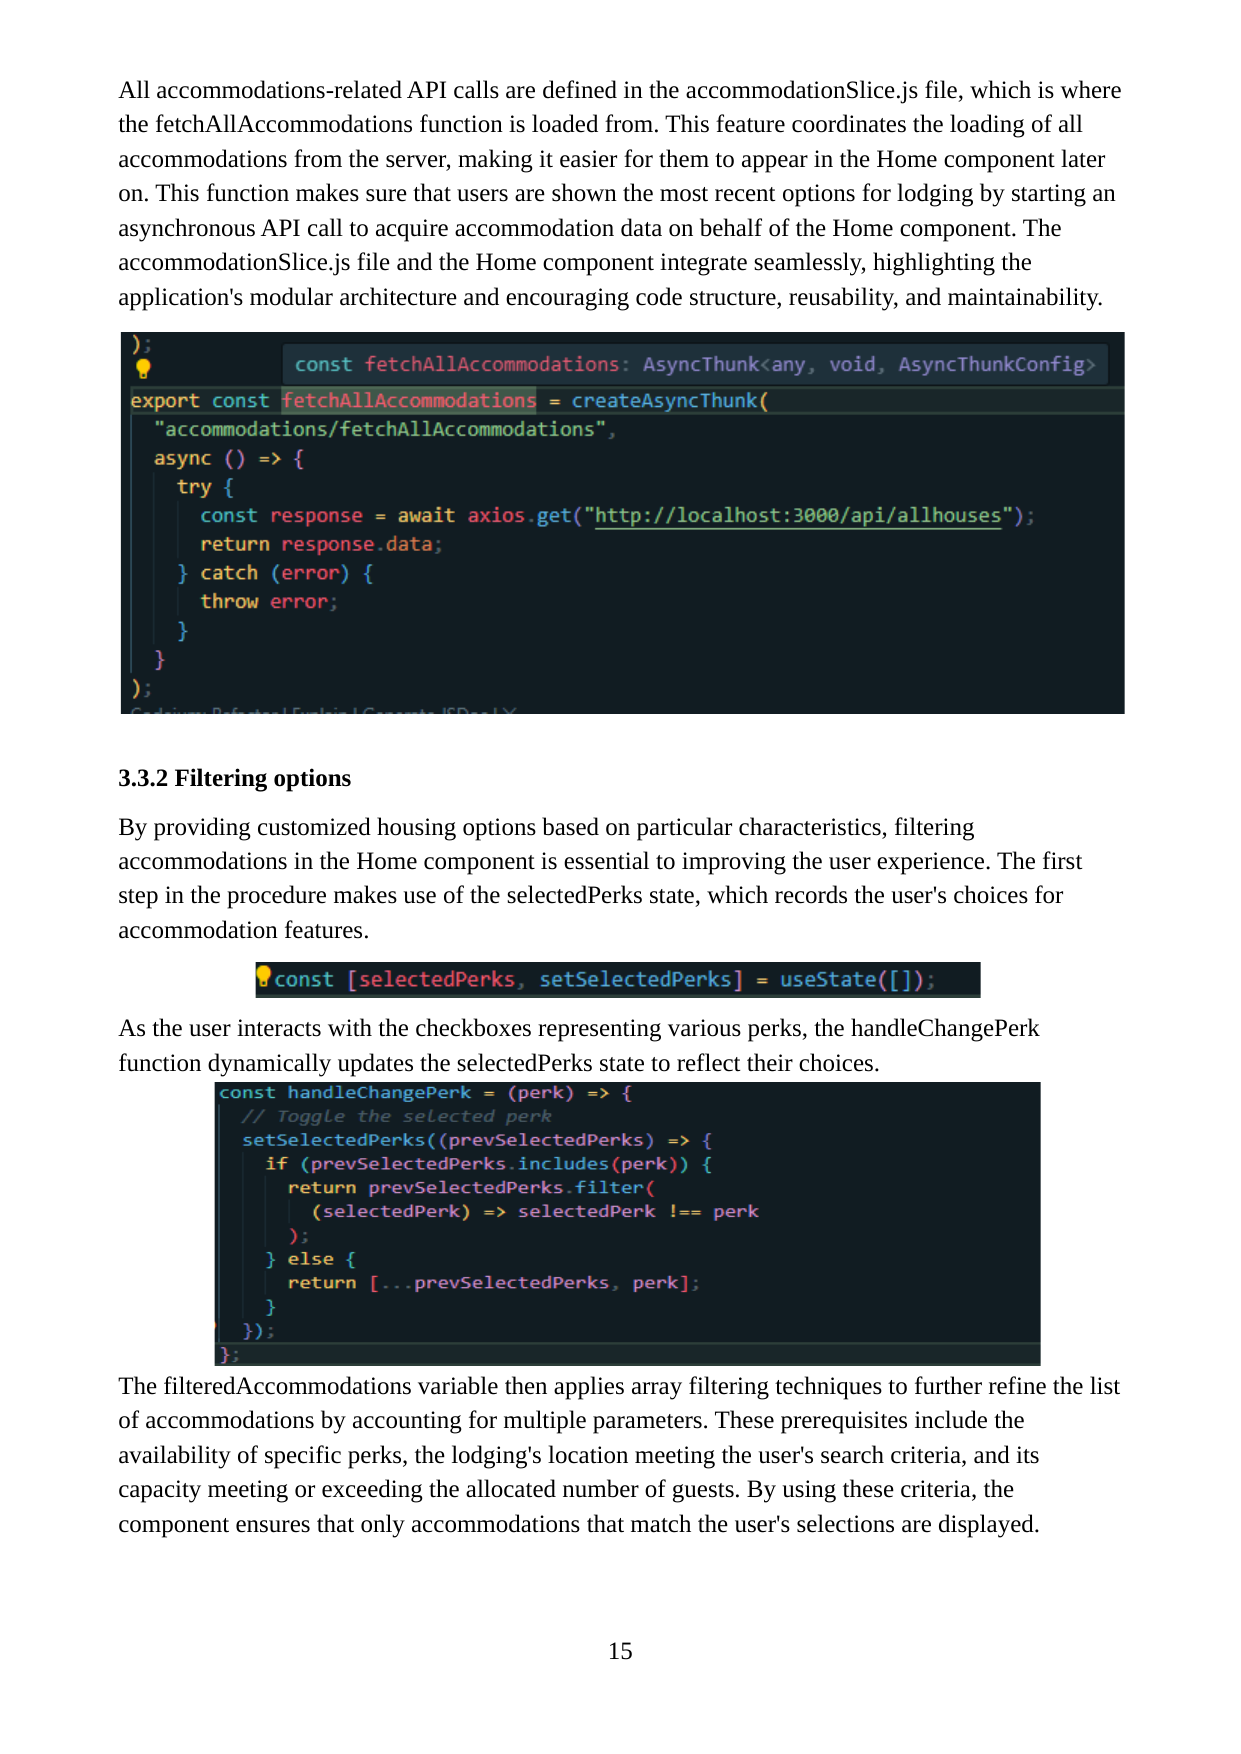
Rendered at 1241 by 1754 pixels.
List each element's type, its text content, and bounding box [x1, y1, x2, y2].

picture [214, 1082, 1041, 1366]
text All accommodations-related API calls are defined in the accommodationSlice.js file, which is where the fetchAllAccommodations function is loaded from. This feature coordinates the loading of all accommodations from the server, making it easier for them to appear in the Home component later on. This function makes sure that users are shown the most recent options for lodging by starting an asynchronous API call to acquire accommodation data on behalf of the Home component. The accommodationSlice.js file and the Home component integrate seamlessly, highlighting the application's modular architecture and encouraging code structure, reusability, and maintainability. [118, 75, 1122, 742]
text 3.3.2 Filtering options [118, 763, 1122, 791]
text The filteredAccommodations variable then applies array filtering techniques to further refine the list of accommodations by accounting for multiple parameters. These prerequisites include the availability of specific perks, the lodging's location meeting the user's search criteria, and its capacity meeting or exceeding the allocated number of guests. By using these criteria, the component ensures that only accommodations that match the user's selections are displayed. [118, 1097, 1122, 1538]
text By providing customized housing options based on particular characteristics, filtering accommodations in the Home component is essential to improving the user experience. The first step in the procedure makes use of the selectedPerks state, which records the user's choices for accommodation features. [118, 812, 1122, 944]
text As the user interacts with the checkboxes representing various perks, the handleChangePerk function dynamically updates the selectedPerks state to reflect their choices. [118, 1013, 1122, 1076]
picture [255, 962, 981, 998]
picture [120, 332, 1125, 714]
